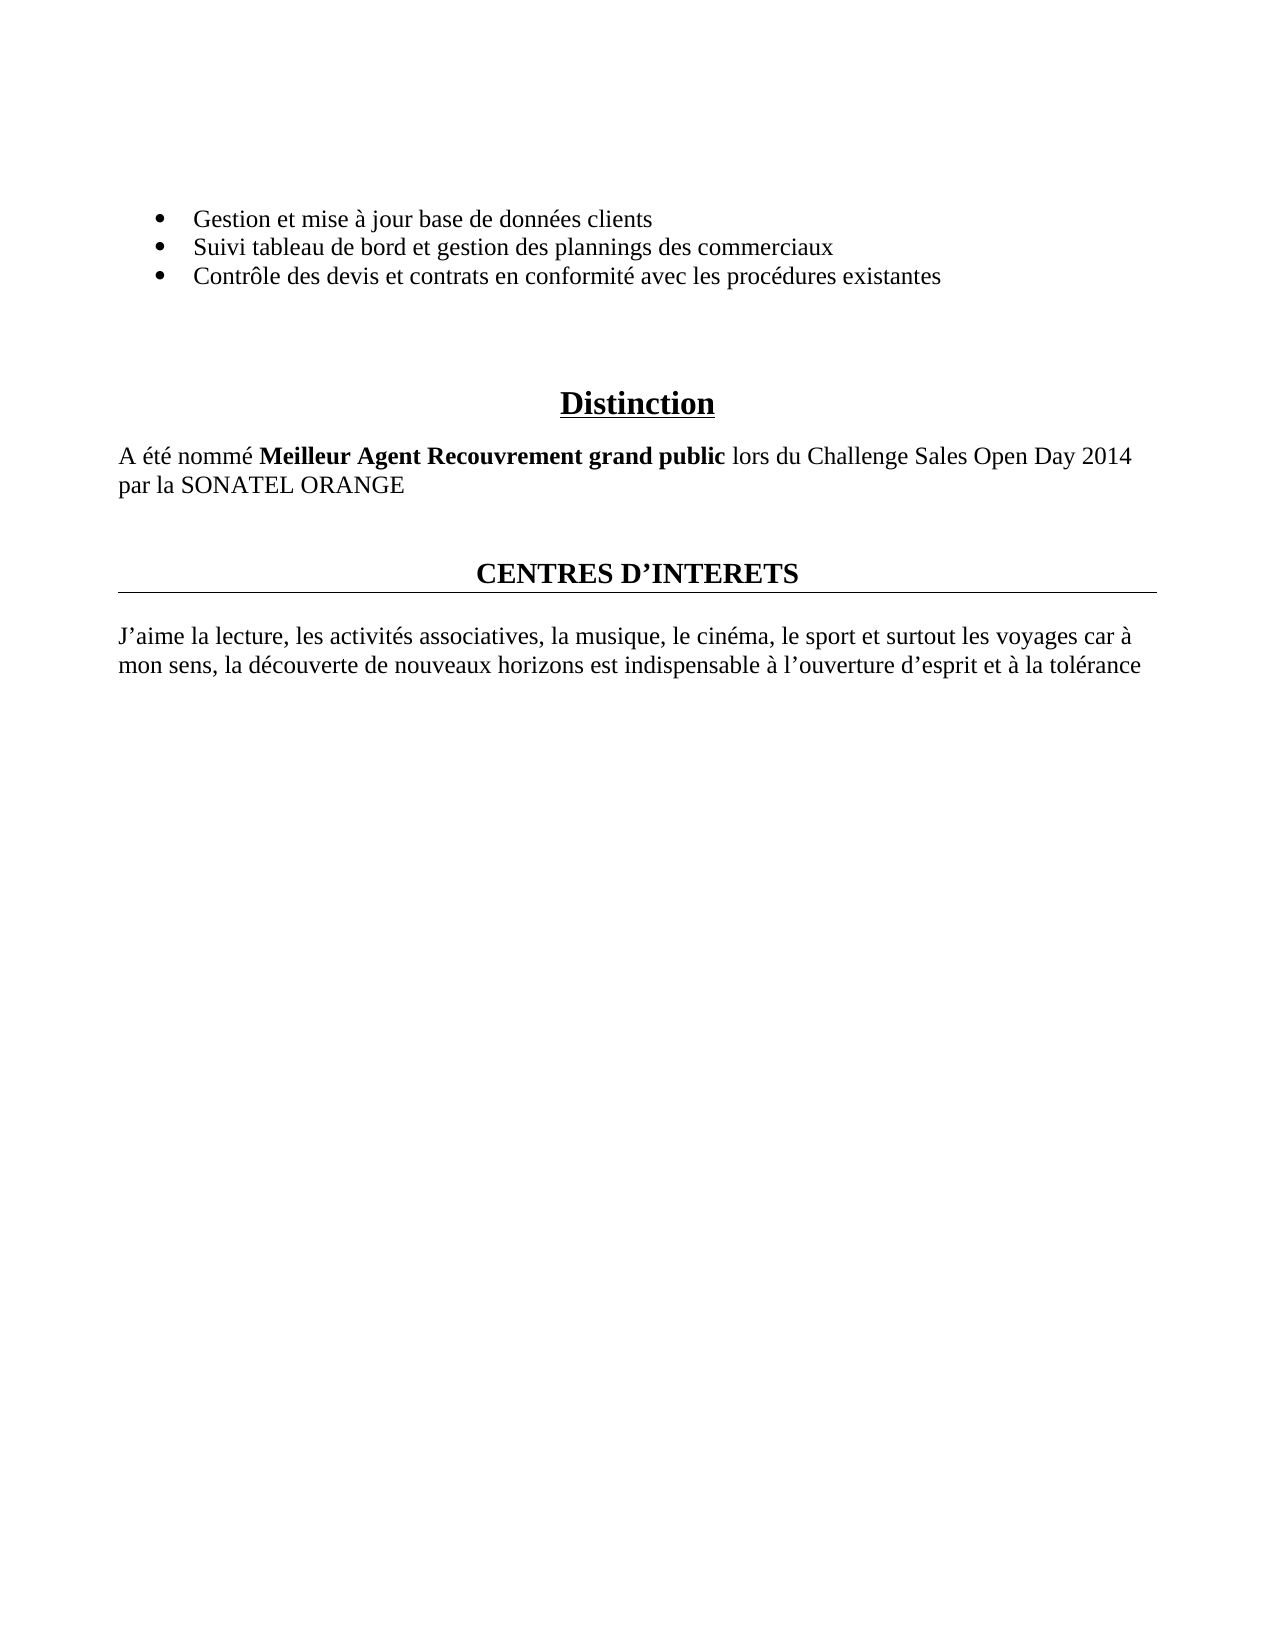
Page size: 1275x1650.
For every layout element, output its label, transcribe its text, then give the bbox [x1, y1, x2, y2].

list Contrôle des devis et contrats en conformité avec les procédures existantes [156, 261, 1157, 290]
text Distinction [118, 383, 1157, 422]
list Suivi tableau de bord et gestion des plannings des commerciaux [156, 232, 1157, 261]
list A été nommé Meilleur Agent Recouvrement grand public lors du Challenge Sales Open Day 2014 par la SONATEL ORANGE [118, 441, 1157, 498]
list CENTRES D’INTERETS [118, 556, 1157, 592]
list J’aime la lecture, les activités associatives, la musique, le cinéma, le sport et surtout les voyages car à mon sens, la découverte de nouveaux horizons est indispensable à l’ouverture d’esprit et à la tolérance [118, 621, 1157, 679]
list Gestion et mise à jour base de données clients [156, 204, 1157, 232]
